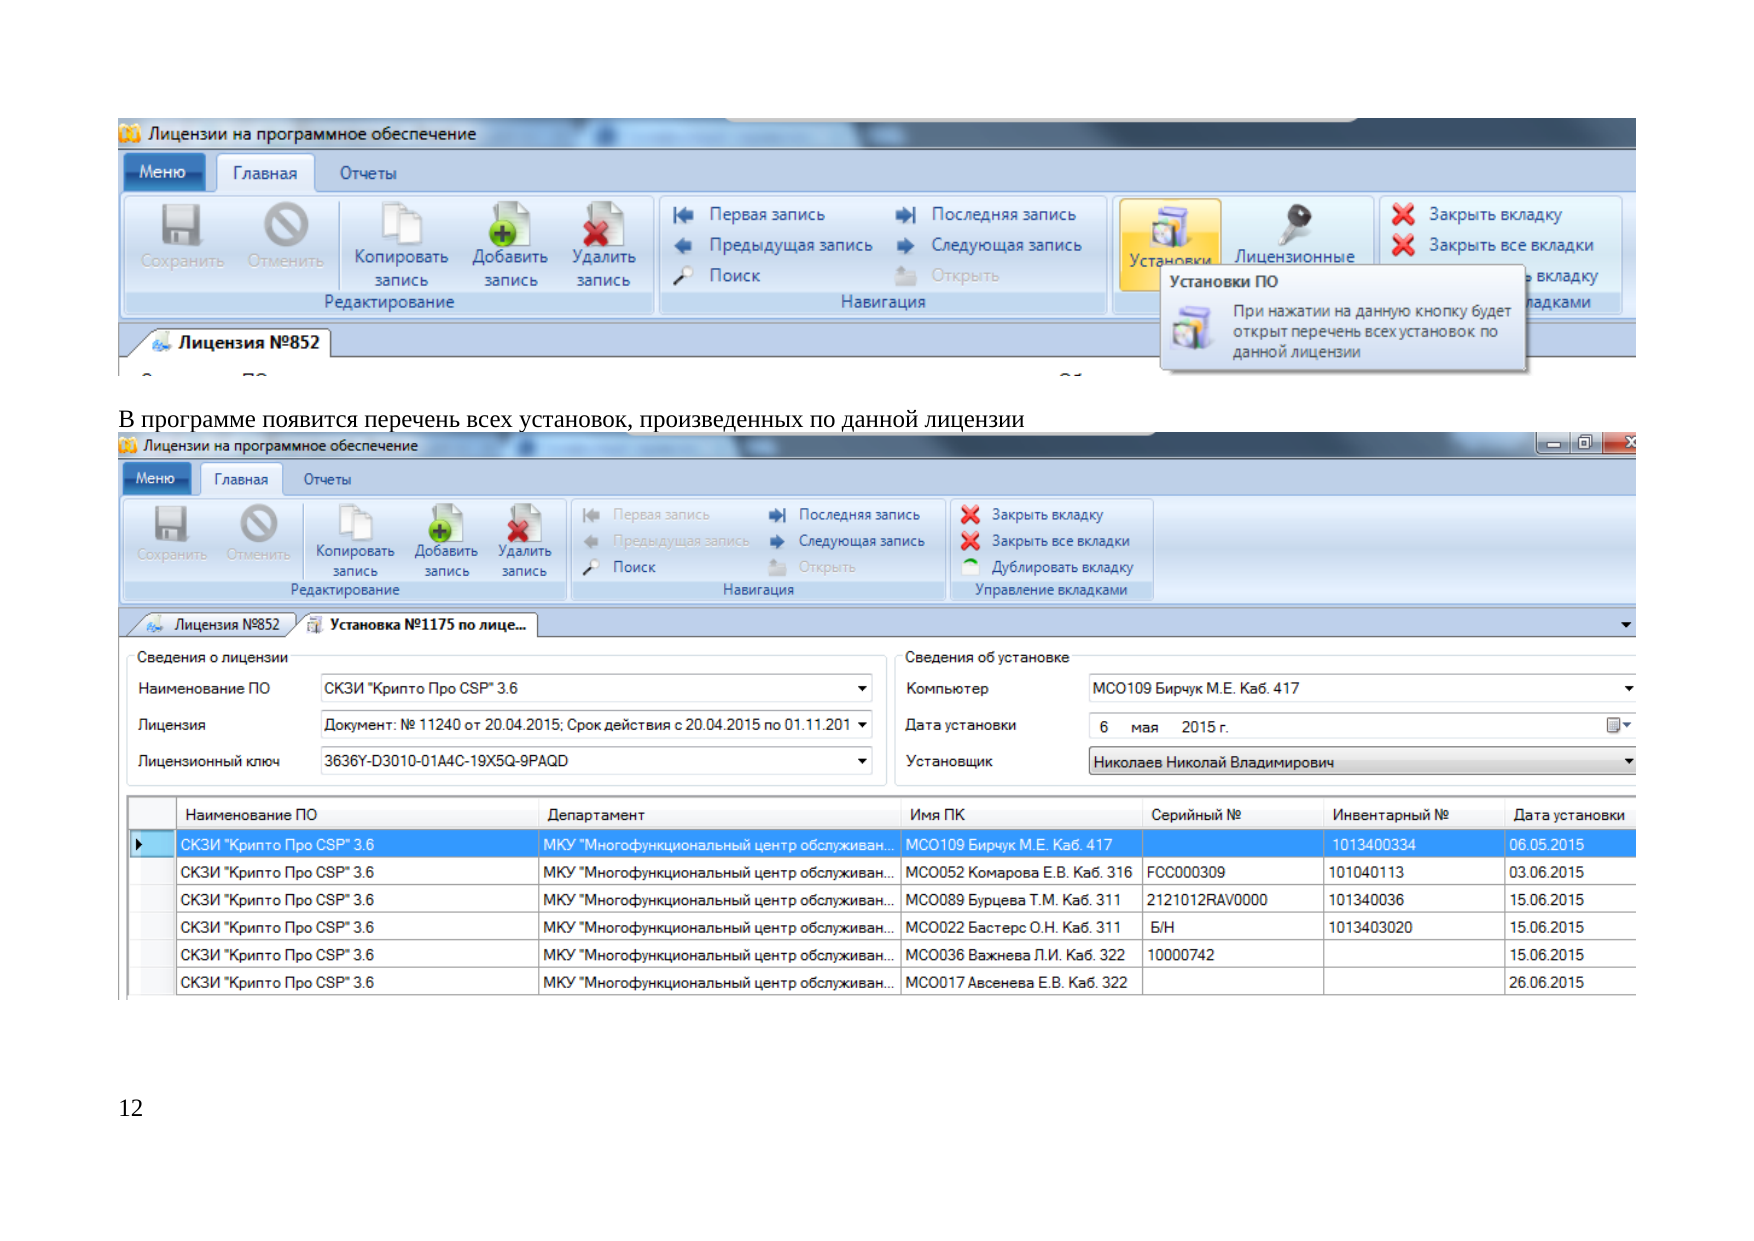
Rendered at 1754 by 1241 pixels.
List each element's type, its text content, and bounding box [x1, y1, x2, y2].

text В программе появится перечень всех установок, произведенных по данной лицензии [118, 404, 1636, 432]
